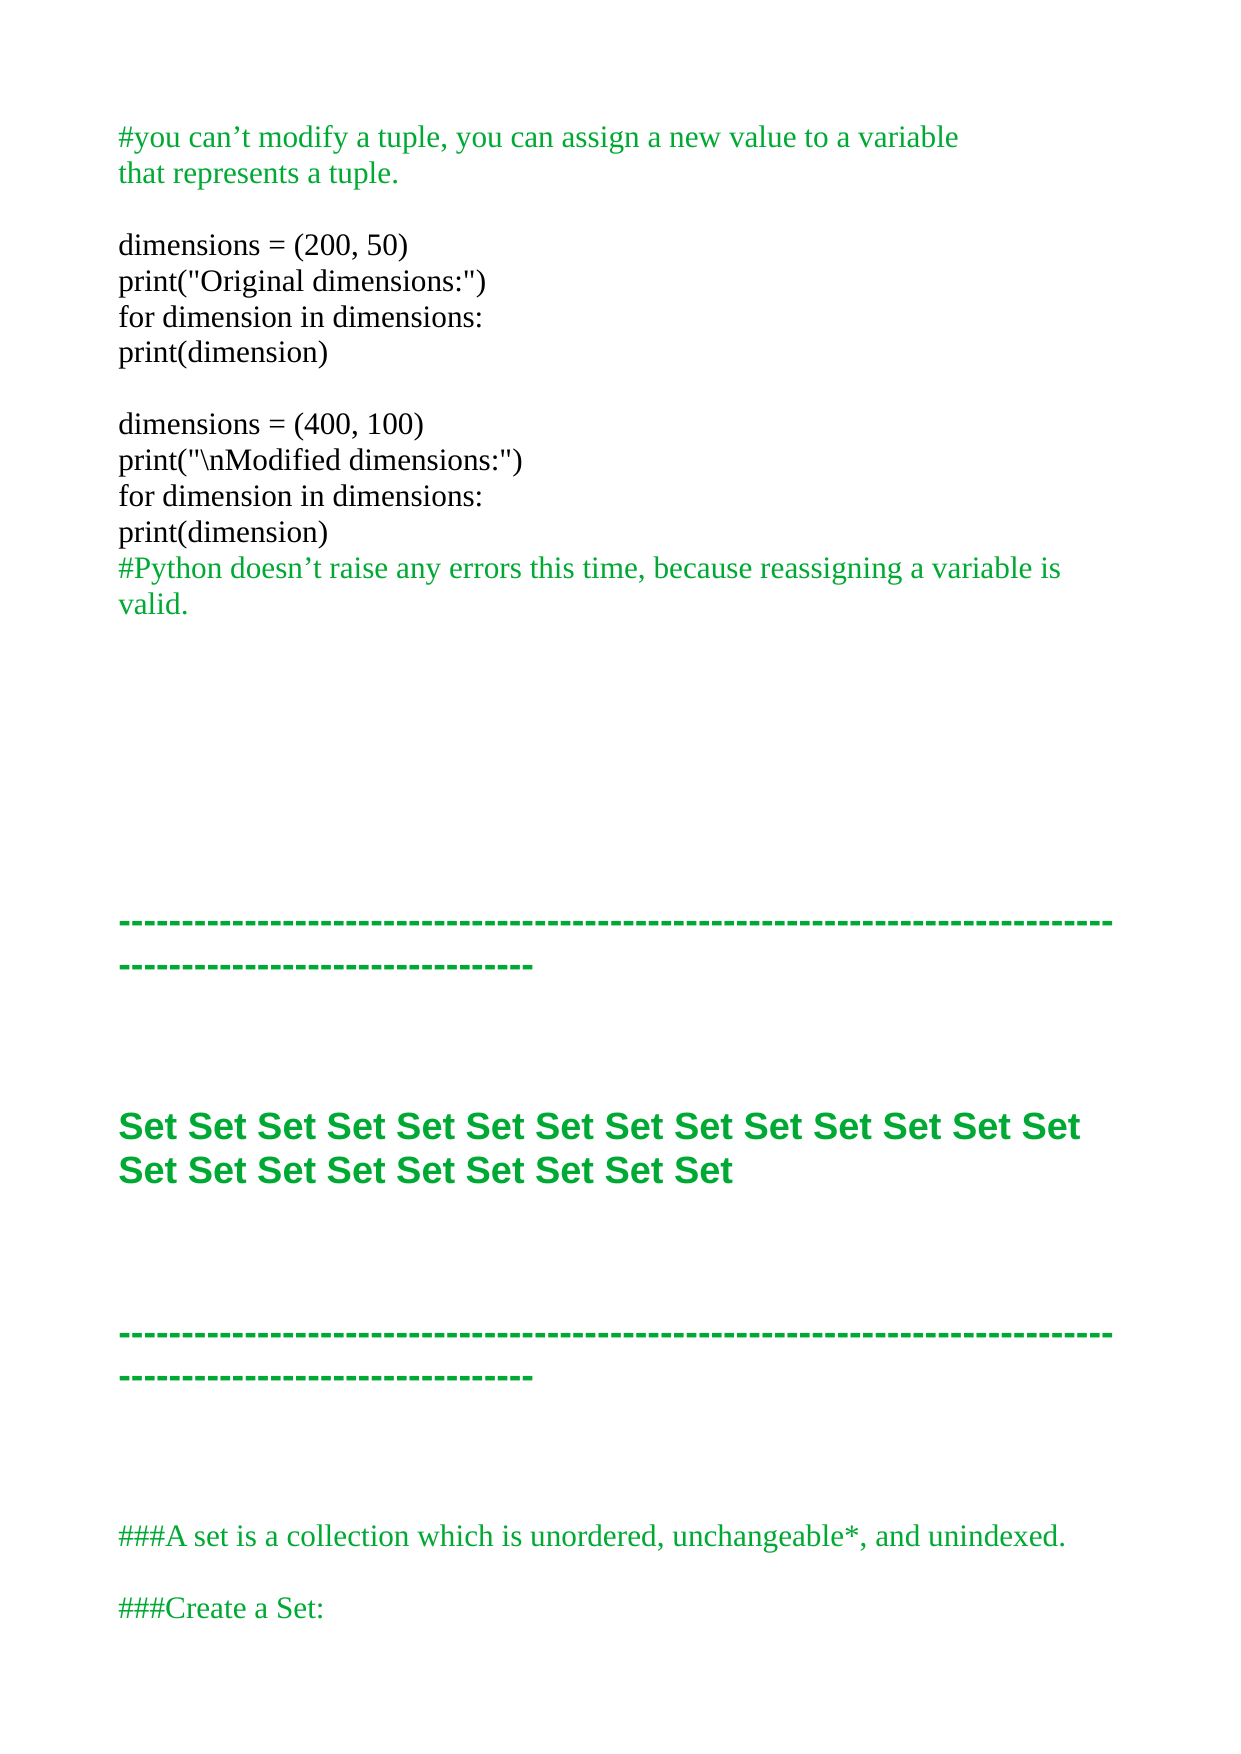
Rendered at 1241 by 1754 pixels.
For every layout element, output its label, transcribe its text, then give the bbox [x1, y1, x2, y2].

subtitle ---------------------------------------------------------------------------------------------------------------- [118, 1310, 1122, 1397]
text ###A set is a collection which is unordered, unchangeable*, and unindexed. [118, 1517, 1122, 1553]
text that represents a tuple. [118, 154, 1122, 190]
subtitle Set Set Set Set Set Set Set Set Set Set Set Set Set Set Set Set Set Set Set Set Set Set Set [118, 1104, 1122, 1191]
text print("\nModified dimensions:") [118, 442, 1122, 477]
subtitle ---------------------------------------------------------------------------------------------------------------- [118, 898, 1122, 985]
text #Python doesn’t raise any errors this time, because reassigning a variable is valid. [118, 549, 1122, 621]
text ###Create a Set: [118, 1589, 1122, 1625]
text dimensions = (200, 50) [118, 226, 1122, 262]
text dimensions = (400, 100) [118, 406, 1122, 442]
text for dimension in dimensions: [118, 298, 1122, 334]
text print(dimension) [118, 334, 1122, 370]
text print(dimension) [118, 513, 1122, 549]
text print("Original dimensions:") [118, 262, 1122, 298]
text for dimension in dimensions: [118, 477, 1122, 513]
text #you can’t modify a tuple, you can assign a new value to a variable [118, 118, 1122, 154]
